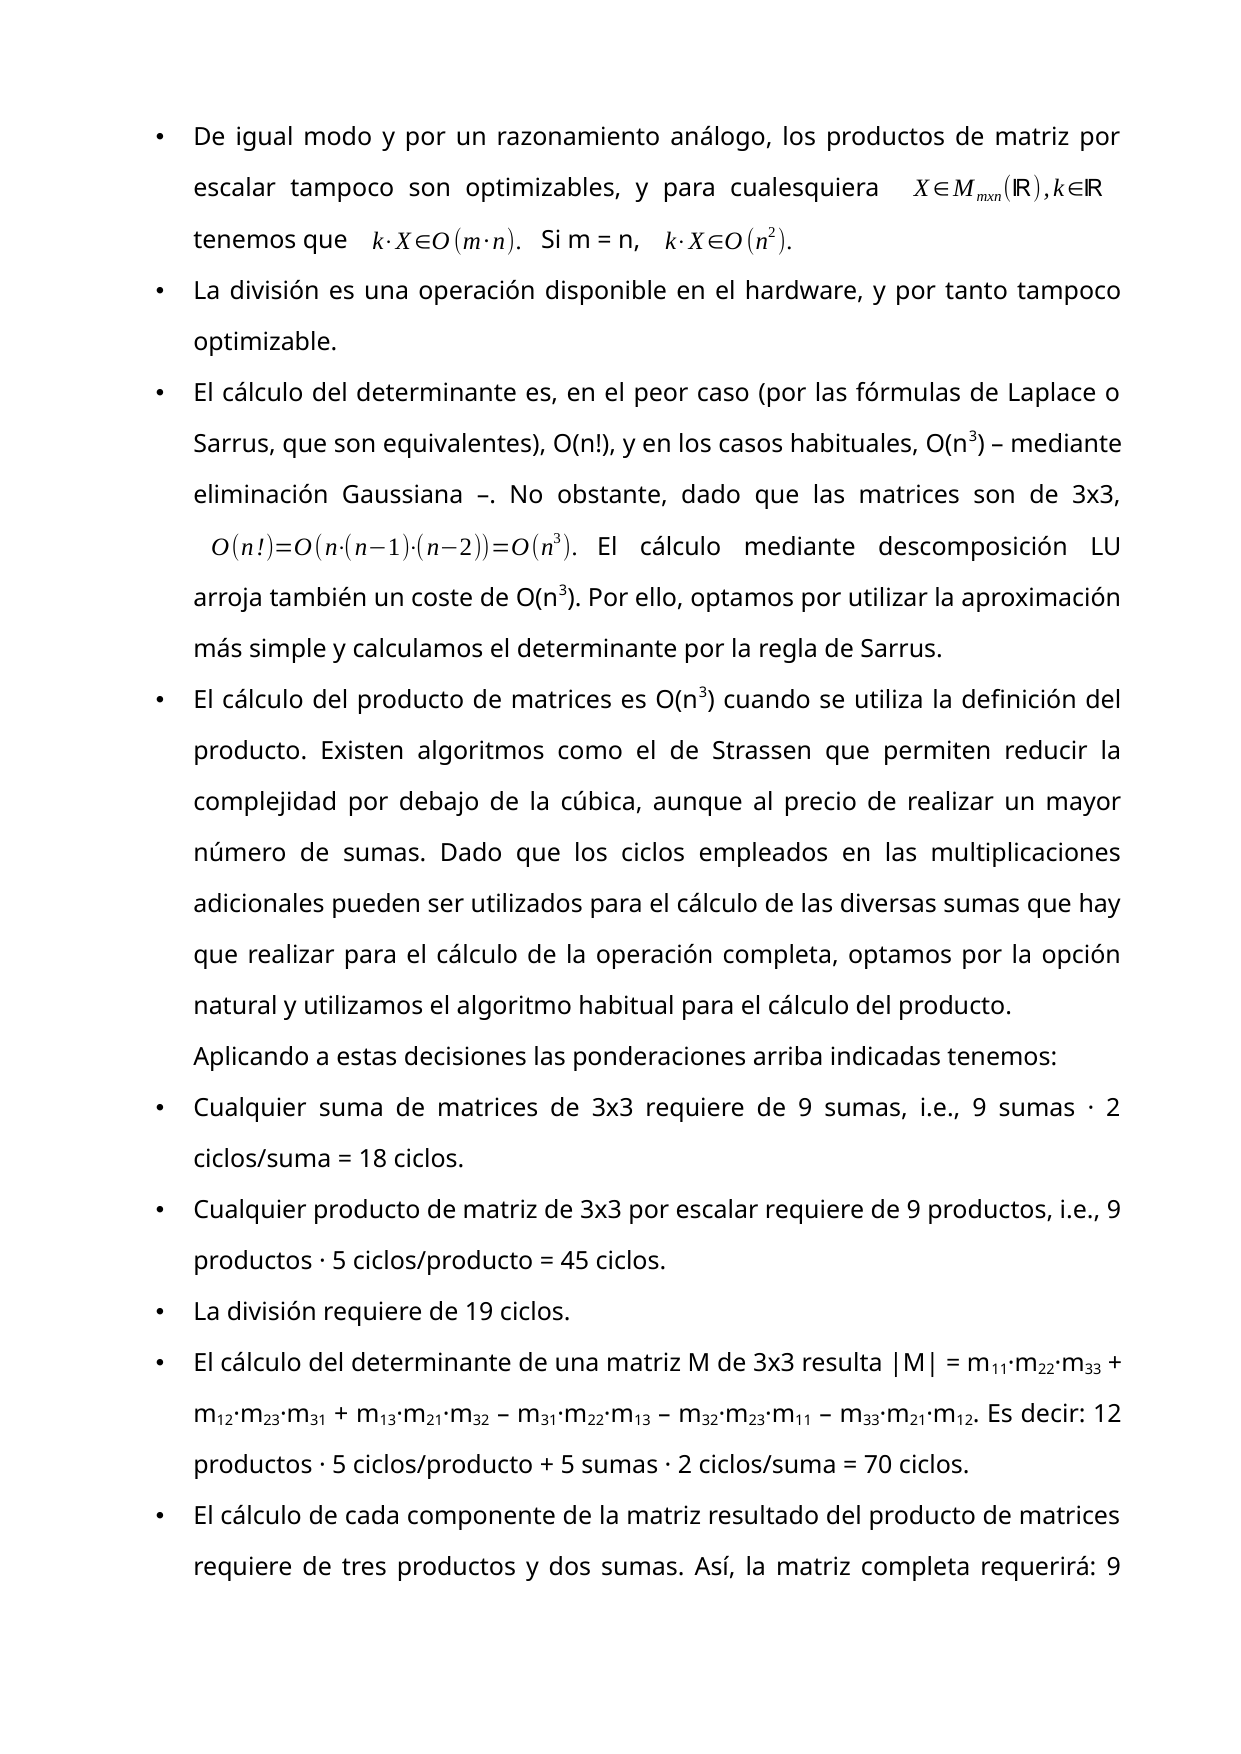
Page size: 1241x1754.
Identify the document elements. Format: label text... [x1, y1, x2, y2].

list La división requiere de 19 ciclos. [156, 1294, 1122, 1328]
list La división es una operación disponible en el hardware, y por tanto tampoco optimizable. [156, 273, 1122, 358]
list Cualquier producto de matriz de 3x3 por escalar requiere de 9 productos, i.e., 9 productos · 5 ciclos/producto = 45 ciclos. [156, 1192, 1122, 1277]
list El cálculo de cada componente de la matriz resultado del producto de matrices requiere de tres productos y dos sumas. Así, la matriz completa requerirá: 9 [156, 1498, 1122, 1583]
list El cálculo del producto de matrices es O(n3) cuando se utiliza la definición del producto. Existen algoritmos como el de Strassen que permiten reducir la complejidad por debajo de la cúbica, aunque al precio de realizar un mayor número de sumas. Dado que los ciclos empleados en las multiplicaciones adicionales pueden ser utilizados para el cálculo de las diversas sumas que hay que realizar para el cálculo de la operación completa, optamos por la opción natural y utilizamos el algoritmo habitual para el cálculo del producto. [156, 681, 1122, 1022]
list El cálculo del determinante de una matriz M de 3x3 resulta |M| = m11·m22·m33 + m12·m23·m31 + m13·m21·m32 – m31·m22·m13 – m32·m23·m11 – m33·m21·m12. Es decir: 12 productos · 5 ciclos/producto + 5 sumas · 2 ciclos/suma = 70 ciclos. [156, 1345, 1122, 1481]
list De igual modo y por un razonamiento análogo, los productos de matriz por escalar tampoco son optimizables, y para cualesquiera tenemos que Si m = n, [156, 118, 1122, 256]
text Aplicando a estas decisiones las ponderaciones arriba indicadas tenemos: [118, 1039, 1122, 1073]
list Cualquier suma de matrices de 3x3 requiere de 9 sumas, i.e., 9 sumas · 2 ciclos/suma = 18 ciclos. [156, 1090, 1122, 1175]
list El cálculo del determinante es, en el peor caso (por las fórmulas de Laplace o Sarrus, que son equivalentes), O(n!), y en los casos habituales, O(n3) – mediante eliminación Gaussiana –. No obstante, dado que las matrices son de 3x3, El cálculo mediante descomposición LU arroja también un coste de O(n3). Por ello, optamos por utilizar la aproximación más simple y calculamos el determinante por la regla de Sarrus. [156, 375, 1122, 664]
